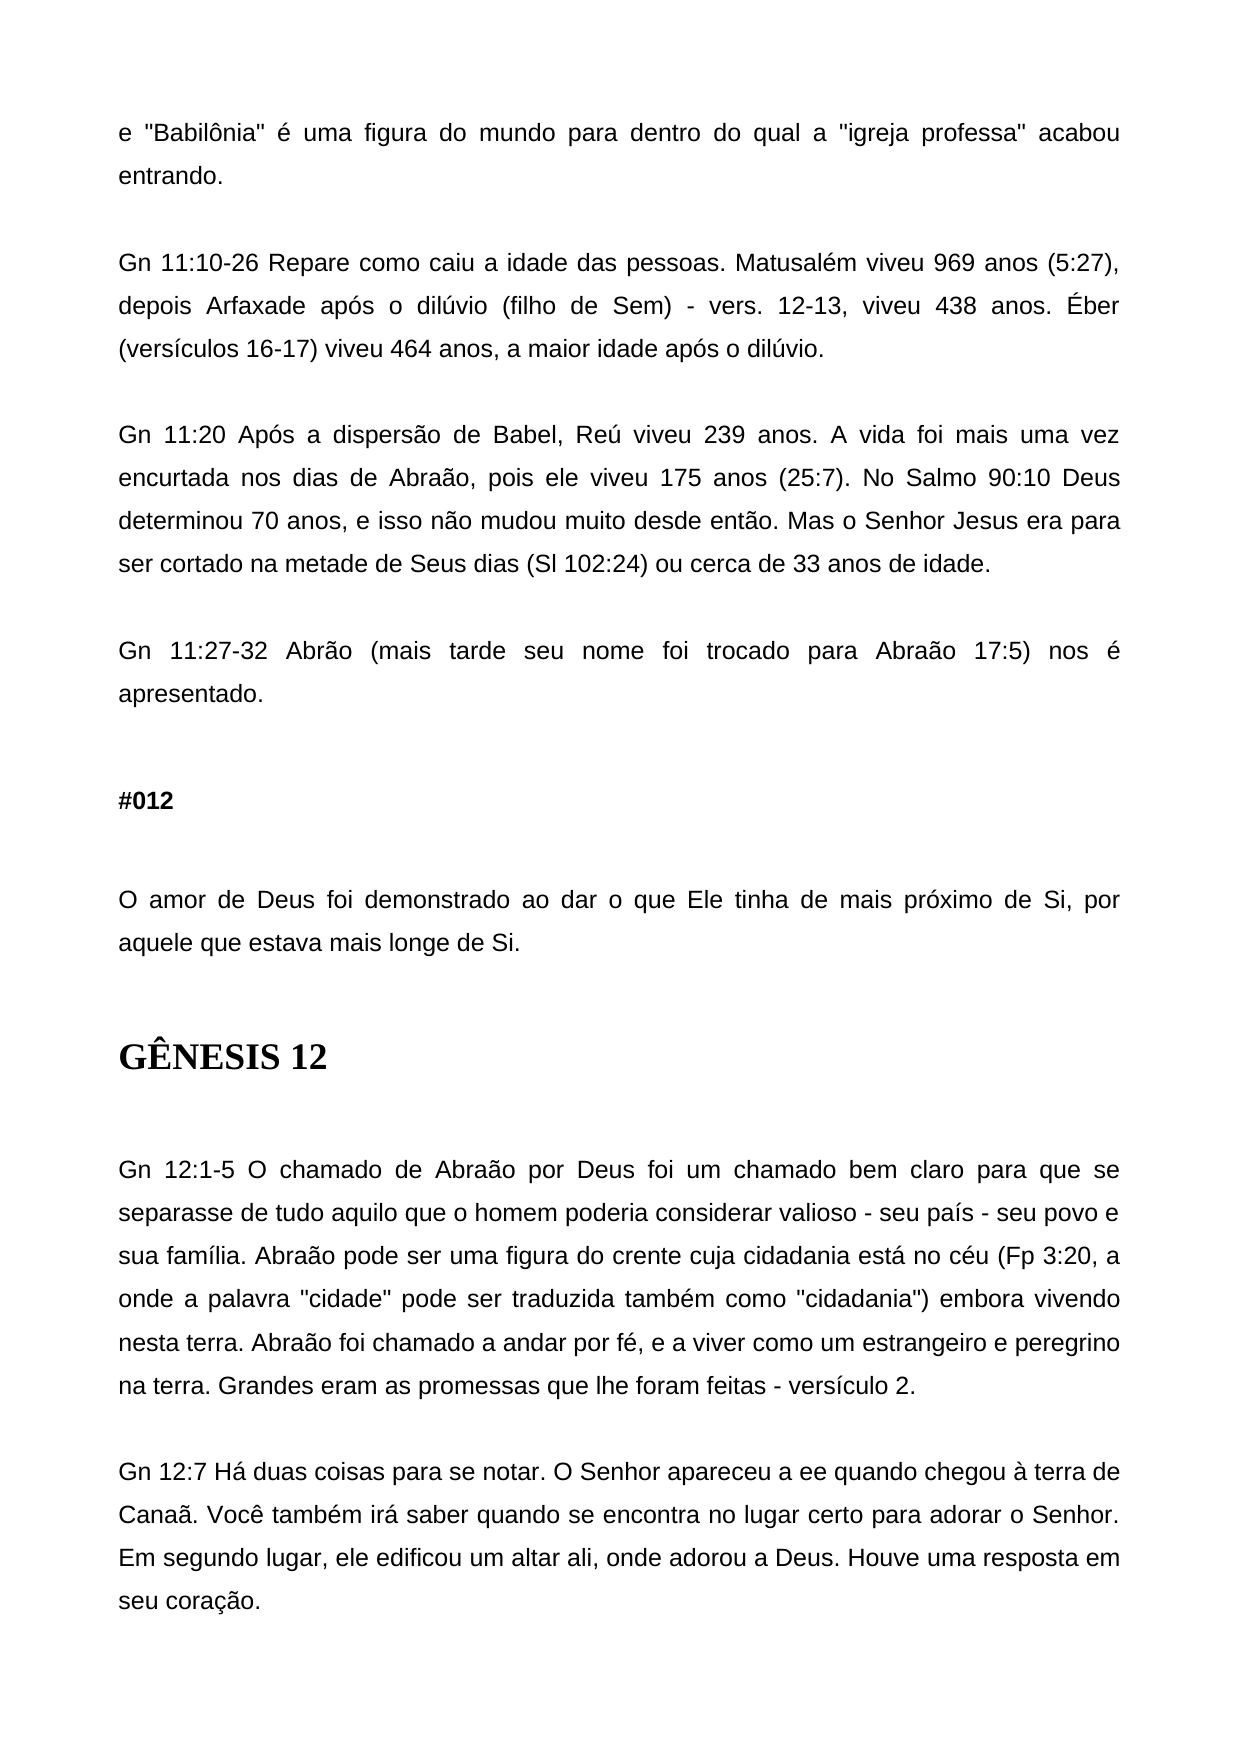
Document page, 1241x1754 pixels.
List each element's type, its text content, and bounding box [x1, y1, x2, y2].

text Gn 11:10-26 Repare como caiu a idade das pessoas. Matusalém viveu 969 anos (5:27), depois Arfaxade após o dilúvio (filho de Sem) - vers. 12-13, viveu 438 anos. Éber (versículos 16-17) viveu 464 anos, a maior idade após o dilúvio. [118, 247, 1122, 362]
subtitle GÊNESIS 12 [118, 1035, 1122, 1078]
text Gn 11:20 Após a dispersão de Babel, Reú viveu 239 anos. A vida foi mais uma vez encurtada nos dias de Abraão, pois ele viveu 175 anos (25:7). No Salmo 90:10 Deus determinou 70 anos, e isso não mudou muito desde então. Mas o Senhor Jesus era para ser cortado na metade de Seus dias (Sl 102:24) ou cerca de 33 anos de idade. [118, 420, 1122, 578]
subtitle #012 [118, 786, 1122, 814]
text O amor de Deus foi demonstrado ao dar o que Ele tinha de mais próximo de Si, por aquele que estava mais longe de Si. [118, 884, 1122, 956]
text Gn 12:7 Há duas coisas para se notar. O Senhor apareceu a ee quando chegou à terra de Canaã. Você também irá saber quando se encontra no lugar certo para adorar o Senhor. Em segundo lugar, ele edificou um altar ali, onde adorou a Deus. Houve uma resposta em seu coração. [118, 1457, 1122, 1615]
text Gn 11:27-32 Abrão (mais tarde seu nome foi trocado para Abraão 17:5) nos é apresentado. [118, 636, 1122, 707]
text e "Babilônia" é uma figura do mundo para dentro do qual a "igreja professa" acabou entrando. [118, 118, 1122, 190]
text Gn 12:1-5 O chamado de Abraão por Deus foi um chamado bem claro para que se separasse de tudo aquilo que o homem poderia considerar valioso - seu país - seu povo e sua família. Abraão pode ser uma figura do crente cuja cidadania está no céu (Fp 3:20, a onde a palavra "cidade" pode ser traduzida também como "cidadania") embora vivendo nesta terra. Abraão foi chamado a andar por fé, e a viver como um estrangeiro e peregrino na terra. Grandes eram as promessas que lhe foram feitas - versículo 2. [118, 1155, 1122, 1399]
